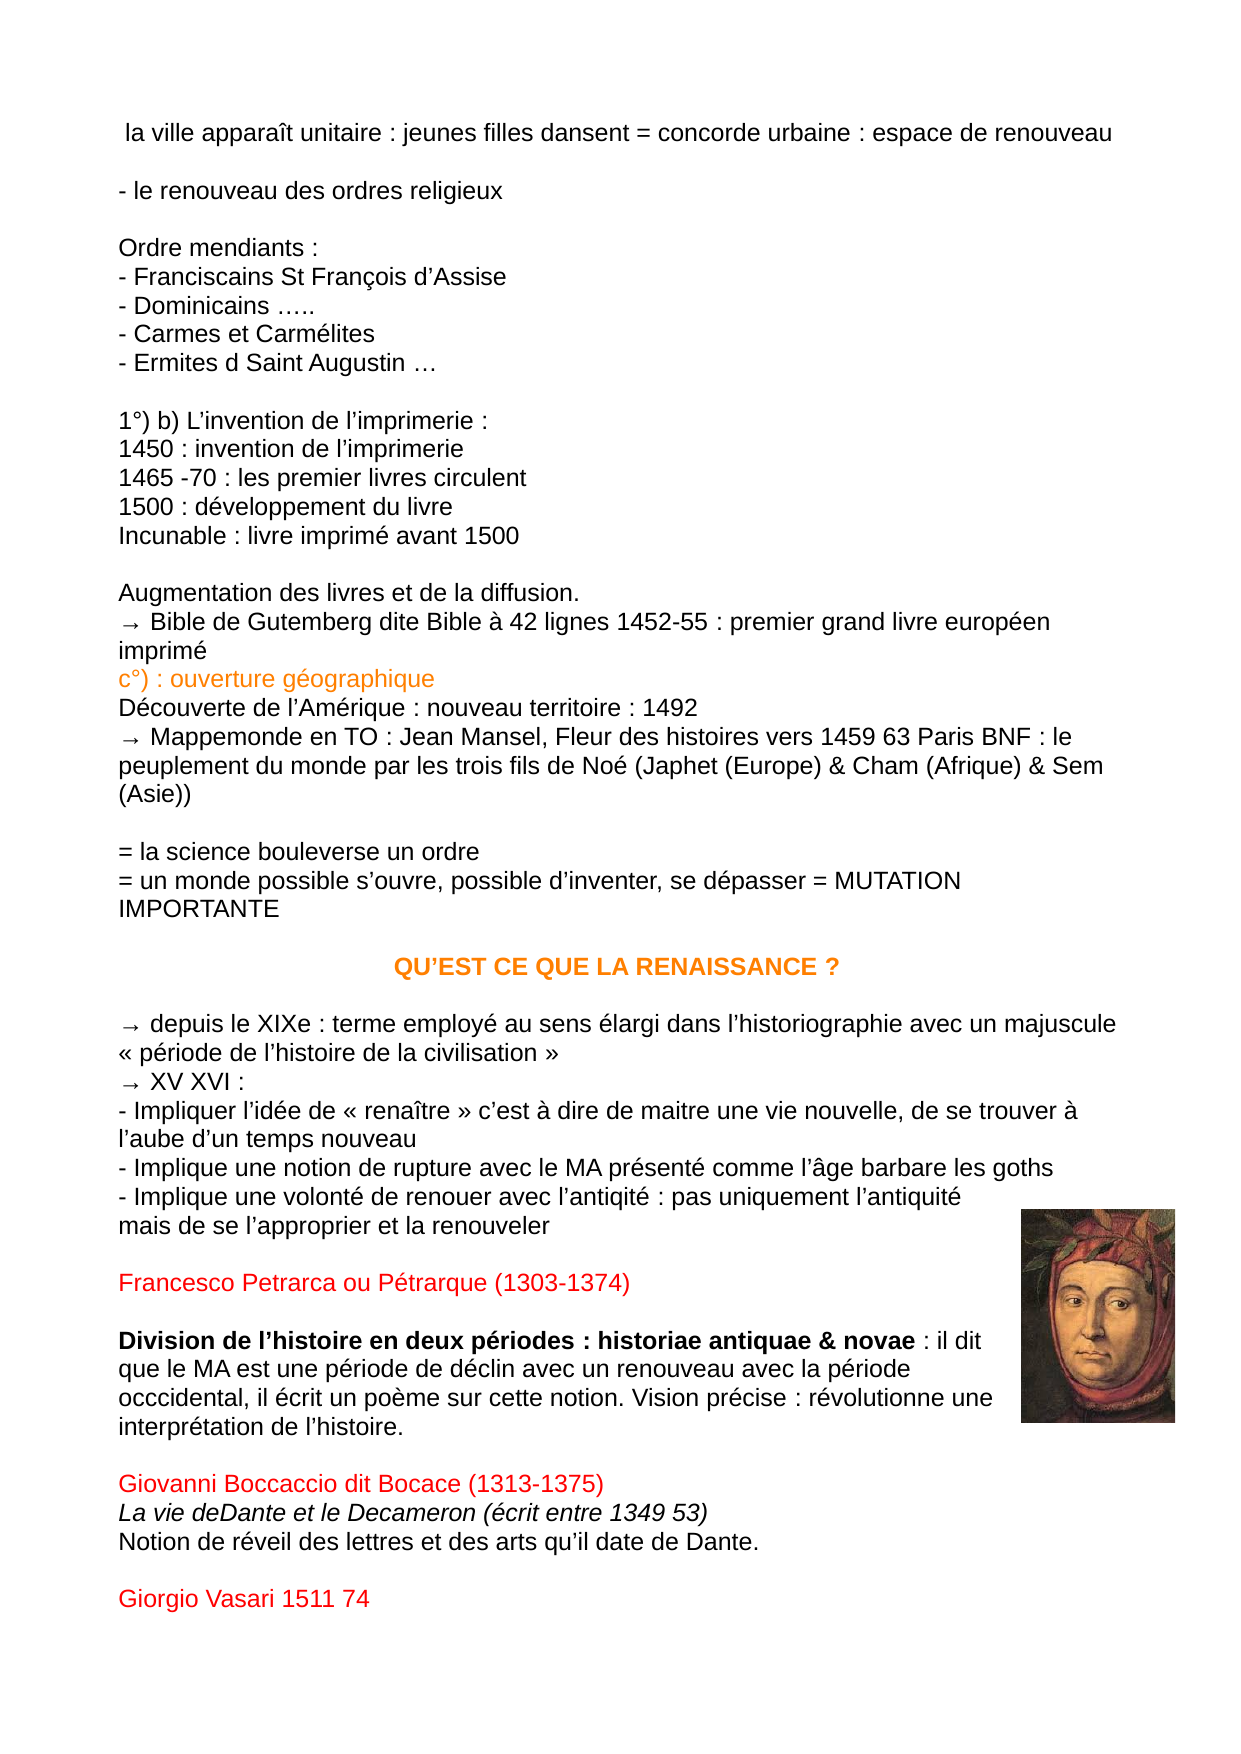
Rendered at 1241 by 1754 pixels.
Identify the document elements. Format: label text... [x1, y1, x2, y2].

text c°) : ouverture géographique [118, 664, 1122, 693]
text Ordre mendiants : [118, 233, 1122, 262]
text → XV XVI : [118, 1067, 1122, 1096]
text - Carmes et Carmélites [118, 319, 1122, 348]
text 1°) b) L’invention de l’imprimerie : [118, 406, 1122, 434]
text = un monde possible s’ouvre, possible d’inventer, se dépasser = MUTATION IMPORTANTE [118, 866, 1122, 923]
text = la science bouleverse un ordre [118, 837, 1122, 866]
text 1465 -70 : les premier livres circulent [118, 463, 1122, 492]
text - Implique une volonté de renouer avec l’antiqité : pas uniquement l’antiquité mais de se l’approprier et la renouveler [118, 1182, 1122, 1239]
text Francesco Petrarca ou Pétrarque (1303-1374) [118, 1268, 1021, 1297]
text QU’EST CE QUE LA RENAISSANCE ? [118, 952, 1122, 981]
text Découverte de l’Amérique : nouveau territoire : 1492 [118, 693, 1122, 722]
text - le renouveau des ordres religieux [118, 176, 1122, 204]
text → Mappemonde en TO : Jean Mansel, Fleur des histoires vers 1459 63 Paris BNF : le peuplement du monde par les trois fils de Noé (Japhet (Europe) & Cham (Afrique) & Sem (Asie)) [118, 722, 1122, 808]
text - Ermites d Saint Augustin … [118, 348, 1122, 377]
text Notion de réveil des lettres et des arts qu’il date de Dante. [118, 1527, 1122, 1556]
picture [1021, 1209, 1176, 1423]
text - Impliquer l’idée de « renaître » c’est à dire de maitre une vie nouvelle, de se trouver à l’aube d’un temps nouveau [118, 1096, 1122, 1153]
text - Dominicains ….. [118, 291, 1122, 319]
text → Bible de Gutemberg dite Bible à 42 lignes 1452-55 : premier grand livre européen imprimé [118, 607, 1122, 664]
text Giorgio Vasari 1511 74 [118, 1584, 1122, 1613]
text - Implique une notion de rupture avec le MA présenté comme l’âge barbare les goths [118, 1153, 1122, 1182]
text → depuis le XIXe : terme employé au sens élargi dans l’historiographie avec un majuscule « période de l’histoire de la civilisation » [118, 1009, 1122, 1067]
text La vie deDante et le Decameron (écrit entre 1349 53) [118, 1498, 1122, 1527]
text 1500 : développement du livre [118, 492, 1122, 521]
text - Franciscains St François d’Assise [118, 262, 1122, 291]
text Incunable : livre imprimé avant 1500 [118, 521, 1122, 549]
text Augmentation des livres et de la diffusion. [118, 578, 1122, 607]
text la ville apparaît unitaire : jeunes filles dansent = concorde urbaine : espace de renouveau [118, 118, 1122, 147]
text Giovanni Boccaccio dit Bocace (1313-1375) [118, 1469, 1122, 1498]
text Division de l’histoire en deux périodes : historiae antiquae & novae : il dit que le MA est une période de déclin avec un renouveau avec la période occcidental, il écrit un poème sur cette notion. Vision précise : révolutionne une interprétation de l’histoire. [118, 1326, 1122, 1441]
text 1450 : invention de l’imprimerie [118, 434, 1122, 463]
